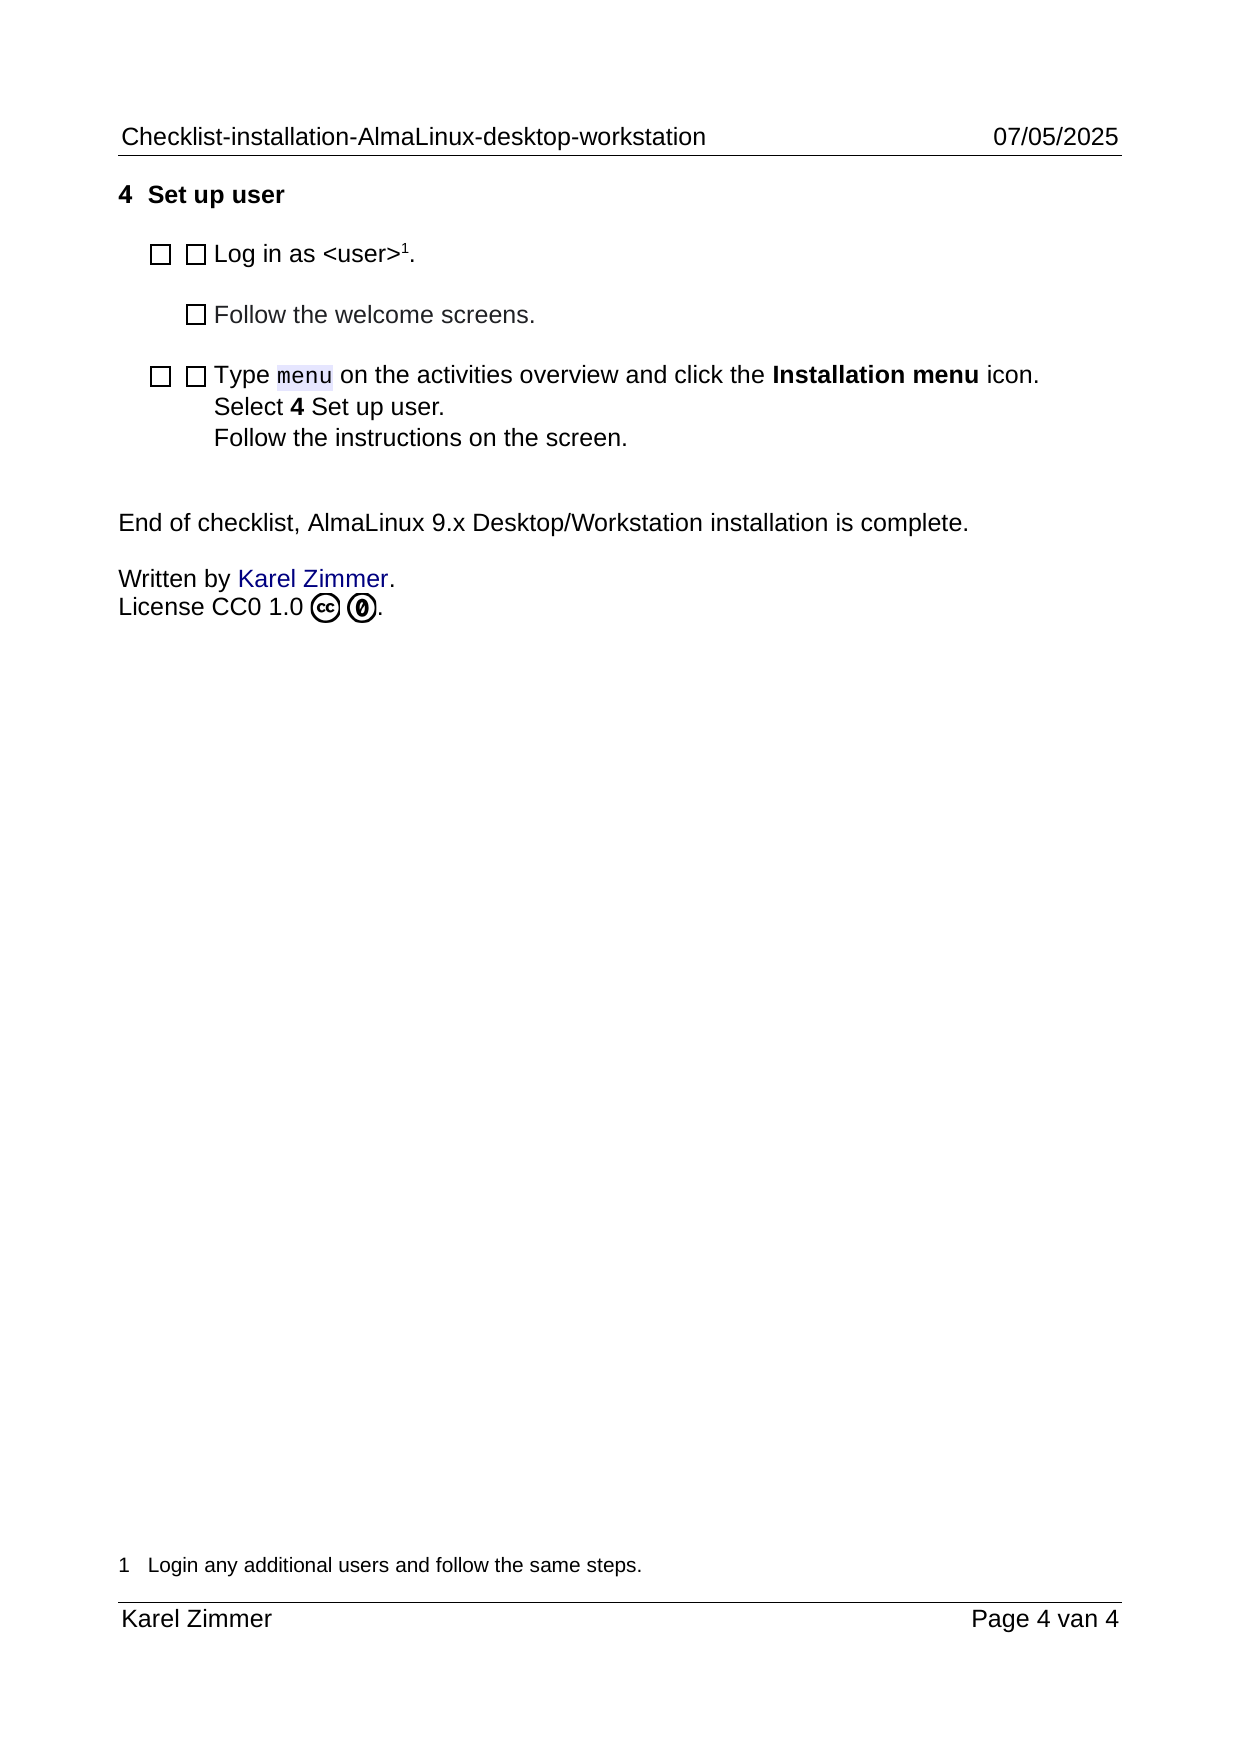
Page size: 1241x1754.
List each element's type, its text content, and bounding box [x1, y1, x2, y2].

table_cell [177, 300, 213, 330]
table_cell [142, 392, 177, 422]
table_header [142, 239, 177, 269]
table_header Log in as <user>. [213, 239, 1122, 269]
picture [310, 593, 340, 623]
table_cell Follow the instructions on the screen. [213, 423, 1122, 453]
text . [377, 593, 1122, 622]
table_cell [213, 330, 1122, 360]
list Set up user [118, 177, 1122, 211]
table_cell [142, 269, 177, 300]
table_cell [118, 392, 142, 422]
table_cell Select 4 Set up user. [213, 392, 1122, 422]
table_cell [118, 423, 142, 453]
table_cell [177, 423, 213, 453]
table_cell [177, 392, 213, 422]
table_cell [177, 269, 213, 300]
table_header [177, 239, 213, 269]
table_cell [177, 330, 213, 360]
table_cell [142, 300, 177, 330]
table_cell Type menu on the activities overview and click the Installation menu icon. [213, 360, 1122, 392]
text Written by Karel Zimmer. [118, 565, 1122, 593]
picture [347, 593, 377, 623]
table_cell [142, 330, 177, 360]
text End of checklist, AlmaLinux 9.x Desktop/Workstation installation is complete. [118, 509, 1122, 537]
table_cell [118, 360, 142, 392]
table_cell [118, 269, 142, 300]
table_cell [142, 423, 177, 453]
table_cell Follow the welcome screens. [213, 300, 1122, 330]
table_cell [177, 360, 213, 392]
table_header [118, 239, 142, 269]
table_cell [213, 269, 1122, 300]
table_cell [142, 360, 177, 392]
table_cell [118, 330, 142, 360]
text License CC0 1.0 [118, 593, 310, 622]
table_cell [118, 300, 142, 330]
